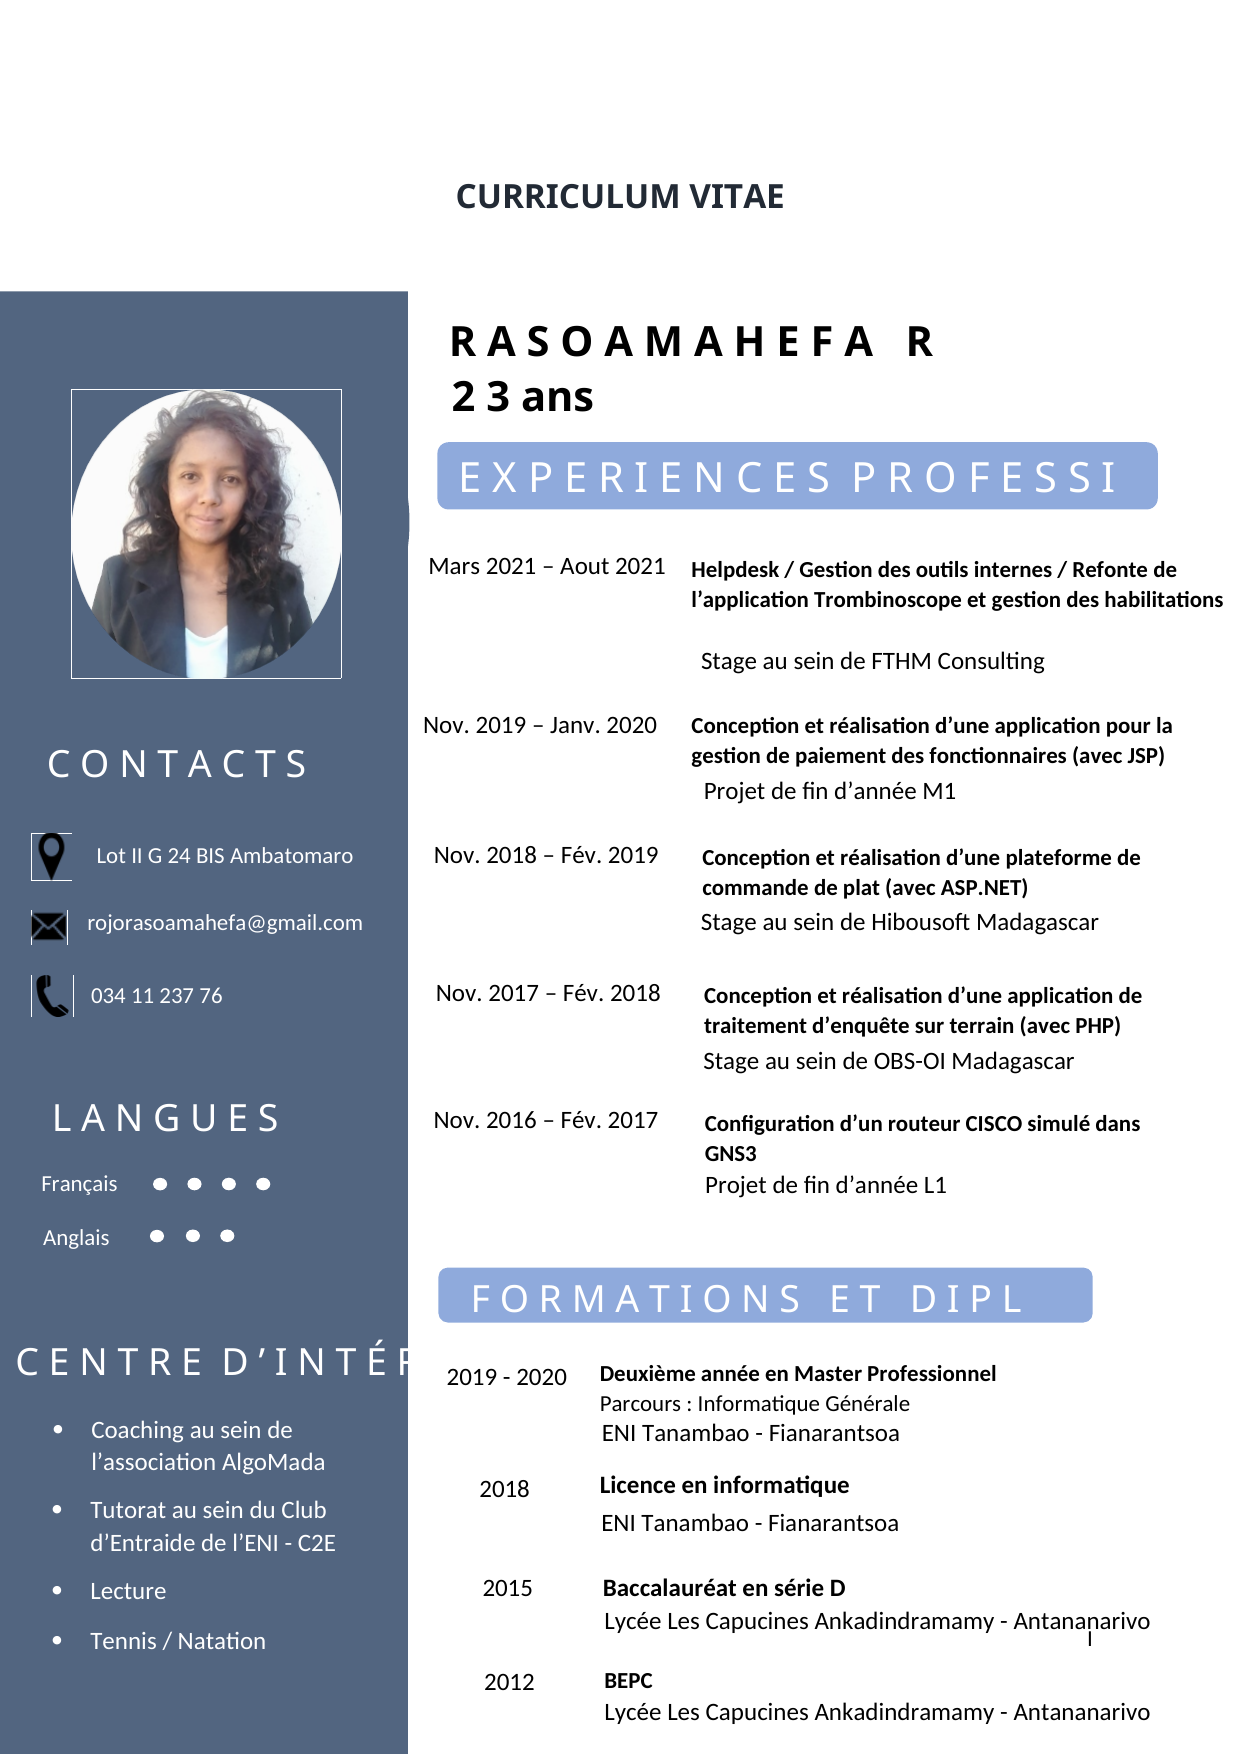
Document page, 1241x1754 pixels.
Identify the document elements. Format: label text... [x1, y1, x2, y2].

picture [31, 833, 72, 881]
text R A S O A M A H E F A R O J O [448, 312, 956, 370]
list Lecture [53, 1575, 193, 1606]
list 2019 - 2020 [446, 1361, 584, 1392]
list ENI Tanambao - Fianarantsoa [602, 1417, 1007, 1447]
list Baccalauréat en série D [603, 1572, 1008, 1602]
text Configuration d’un routeur CISCO simulé dans GNS3 [704, 1109, 1185, 1167]
picture [31, 975, 74, 1017]
text Deuxième année en Master Professionnel Parcours : Informatique Générale [599, 1359, 1080, 1417]
list Mars 2021 – Aout 2021 [428, 550, 668, 581]
text E X P E R I E N C E S P R O F E S S I O N N E L L E S [459, 448, 1146, 492]
list Lycée Les Capucines Ankadindramamy - Antananarivo [604, 1605, 1155, 1636]
list Nov. 2018 – Fév. 2019 [433, 839, 674, 870]
text rojorasoamahefa@gmail.com [87, 908, 392, 936]
text L A N G U E S [52, 1091, 346, 1135]
text Lot II G 24 BIS Ambatomaro [96, 841, 382, 869]
list Coaching au sein de l’association AlgoMada [53, 1414, 366, 1477]
list 2012 [484, 1666, 543, 1696]
list Licence en informatique [599, 1469, 1004, 1500]
list 2015 [482, 1572, 541, 1603]
text C E N T R E D ’ I N T É R Ê T S [15, 1335, 422, 1379]
list Lycée Les Capucines Ankadindramamy - Antananarivo [604, 1696, 1155, 1726]
list Stage au sein de OBS-OI Madagascar [703, 1045, 1109, 1075]
list Nov. 2017 – Fév. 2018 [436, 977, 674, 1008]
list ENI Tanambao - Fianarantsoa [601, 1507, 1007, 1538]
picture [71, 389, 342, 679]
picture [31, 909, 68, 946]
list Nov. 2016 – Fév. 2017 [433, 1104, 676, 1135]
list 2018 [479, 1473, 538, 1504]
text Conception et réalisation d’une plateforme de commande de plat (avec ASP.NET) [702, 843, 1183, 901]
list Projet de fin d’année L1 [705, 1169, 1162, 1199]
text Conception et réalisation d’une application pour la gestion de paiement des fonctionnaires (avec JSP) [691, 711, 1225, 769]
list Nov. 2019 – Janv. 2020 [423, 709, 663, 740]
text F O R M A T I O N S E T D I P L O M E S [470, 1272, 1037, 1316]
text 2 3 ans [451, 367, 801, 423]
text BEPC [604, 1666, 1018, 1694]
list Projet de fin d’année M1 [703, 775, 1200, 806]
text 034 11 237 76 [86, 981, 424, 1009]
text Helpdesk / Gestion des outils internes / Refonte de l’application Trombinoscope et gestion des habilitations [691, 555, 1225, 613]
list Tutorat au sein du Club d’Entraide de l’ENI - C2E [53, 1494, 364, 1557]
text Conception et réalisation d’une application de traitement d’enquête sur terrain (avec PHP) [704, 981, 1184, 1039]
text C O N T A C T S [47, 737, 341, 782]
subtitle CURRICULUM VITAE [148, 173, 1093, 218]
list Stage au sein de Hibousoft Madagascar [701, 906, 1106, 937]
list Tennis / Natation [53, 1625, 286, 1656]
list Stage au sein de FTHM Consulting [701, 645, 1197, 676]
text Anglais [43, 1223, 149, 1251]
text Français [41, 1169, 147, 1197]
